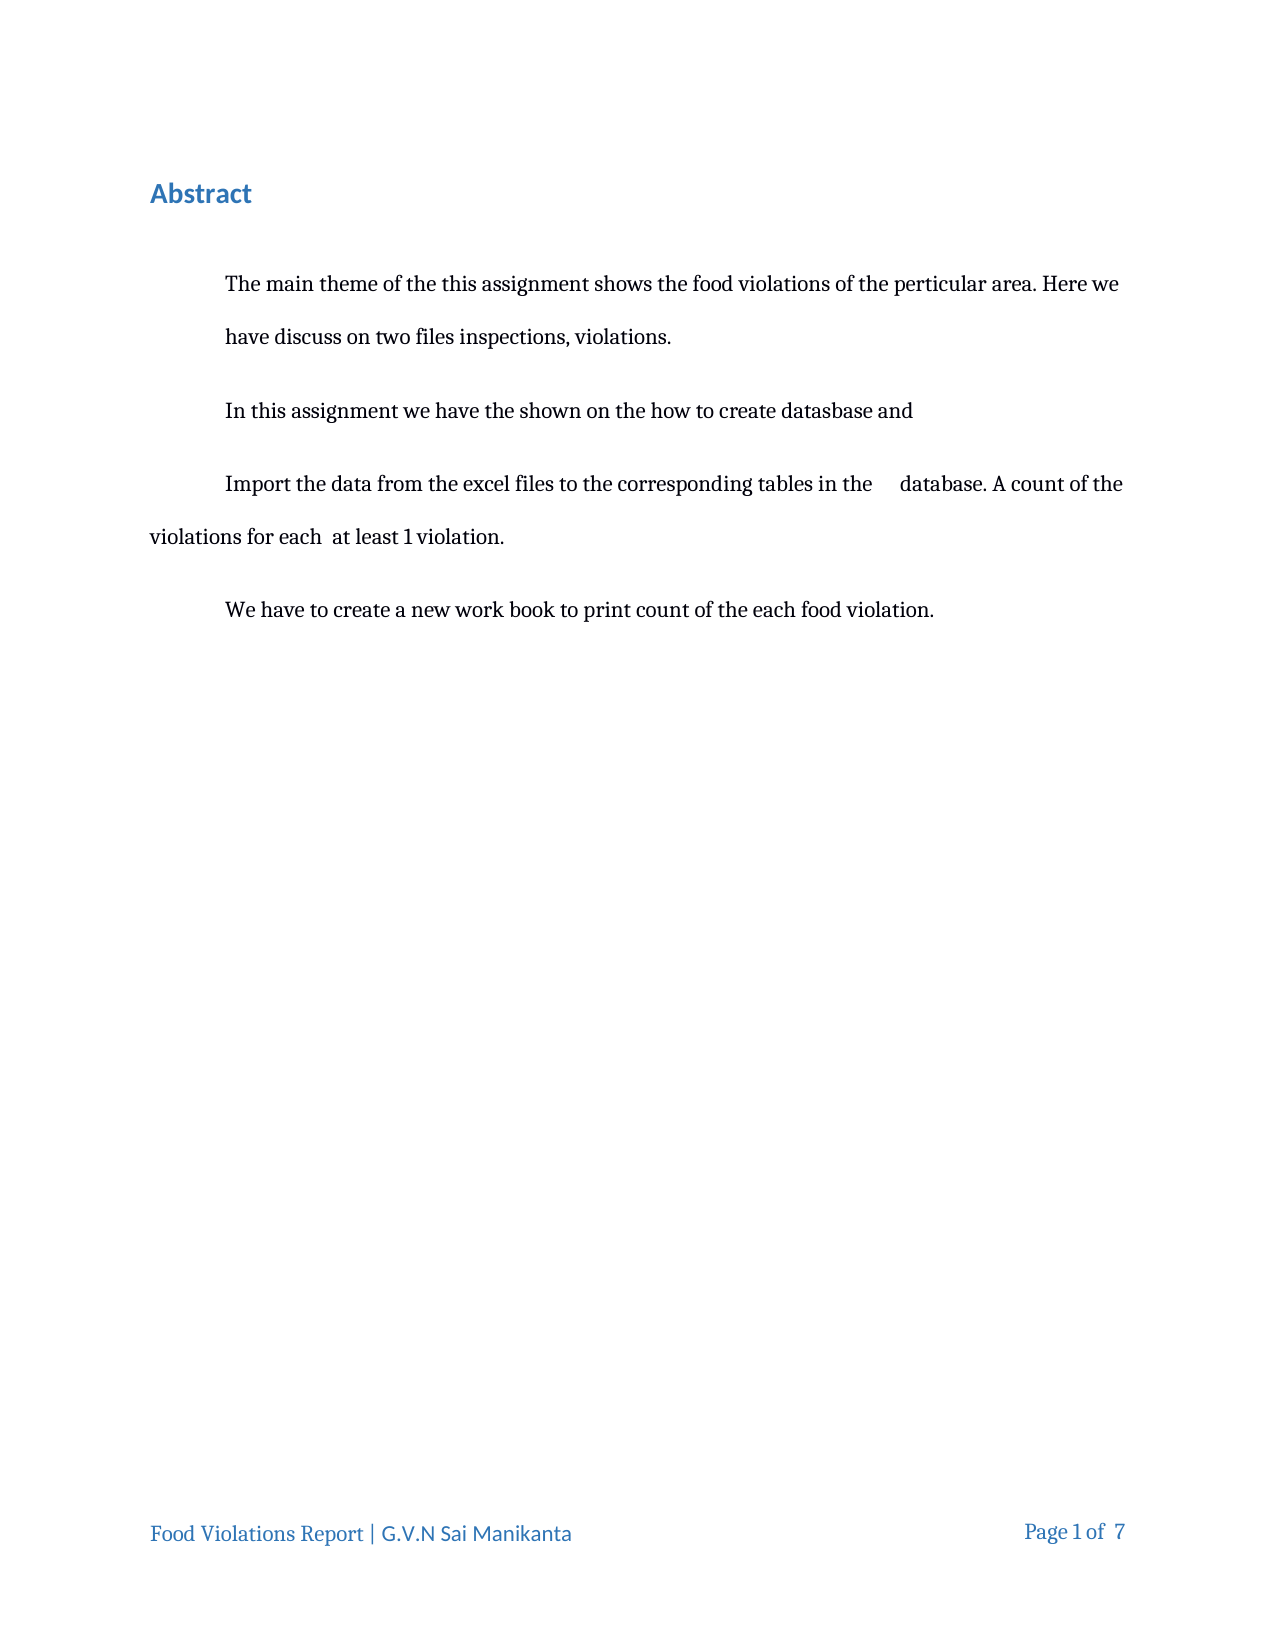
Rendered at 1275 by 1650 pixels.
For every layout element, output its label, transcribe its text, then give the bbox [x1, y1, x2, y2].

subtitle Abstract [150, 175, 1125, 211]
text We have to create a new work book to print count of the each food violation. [225, 597, 1125, 624]
text In this assignment we have the shown on the how to create datasbase and [225, 397, 1125, 424]
text The main theme of the this assignment shows the food violations of the perticular area. Here we have discuss on two files inspections, violations. [225, 271, 1125, 350]
text Import the data from the excel files to the corresponding tables in the database. A count of the violations for each at least 1 violation. [150, 471, 1125, 550]
